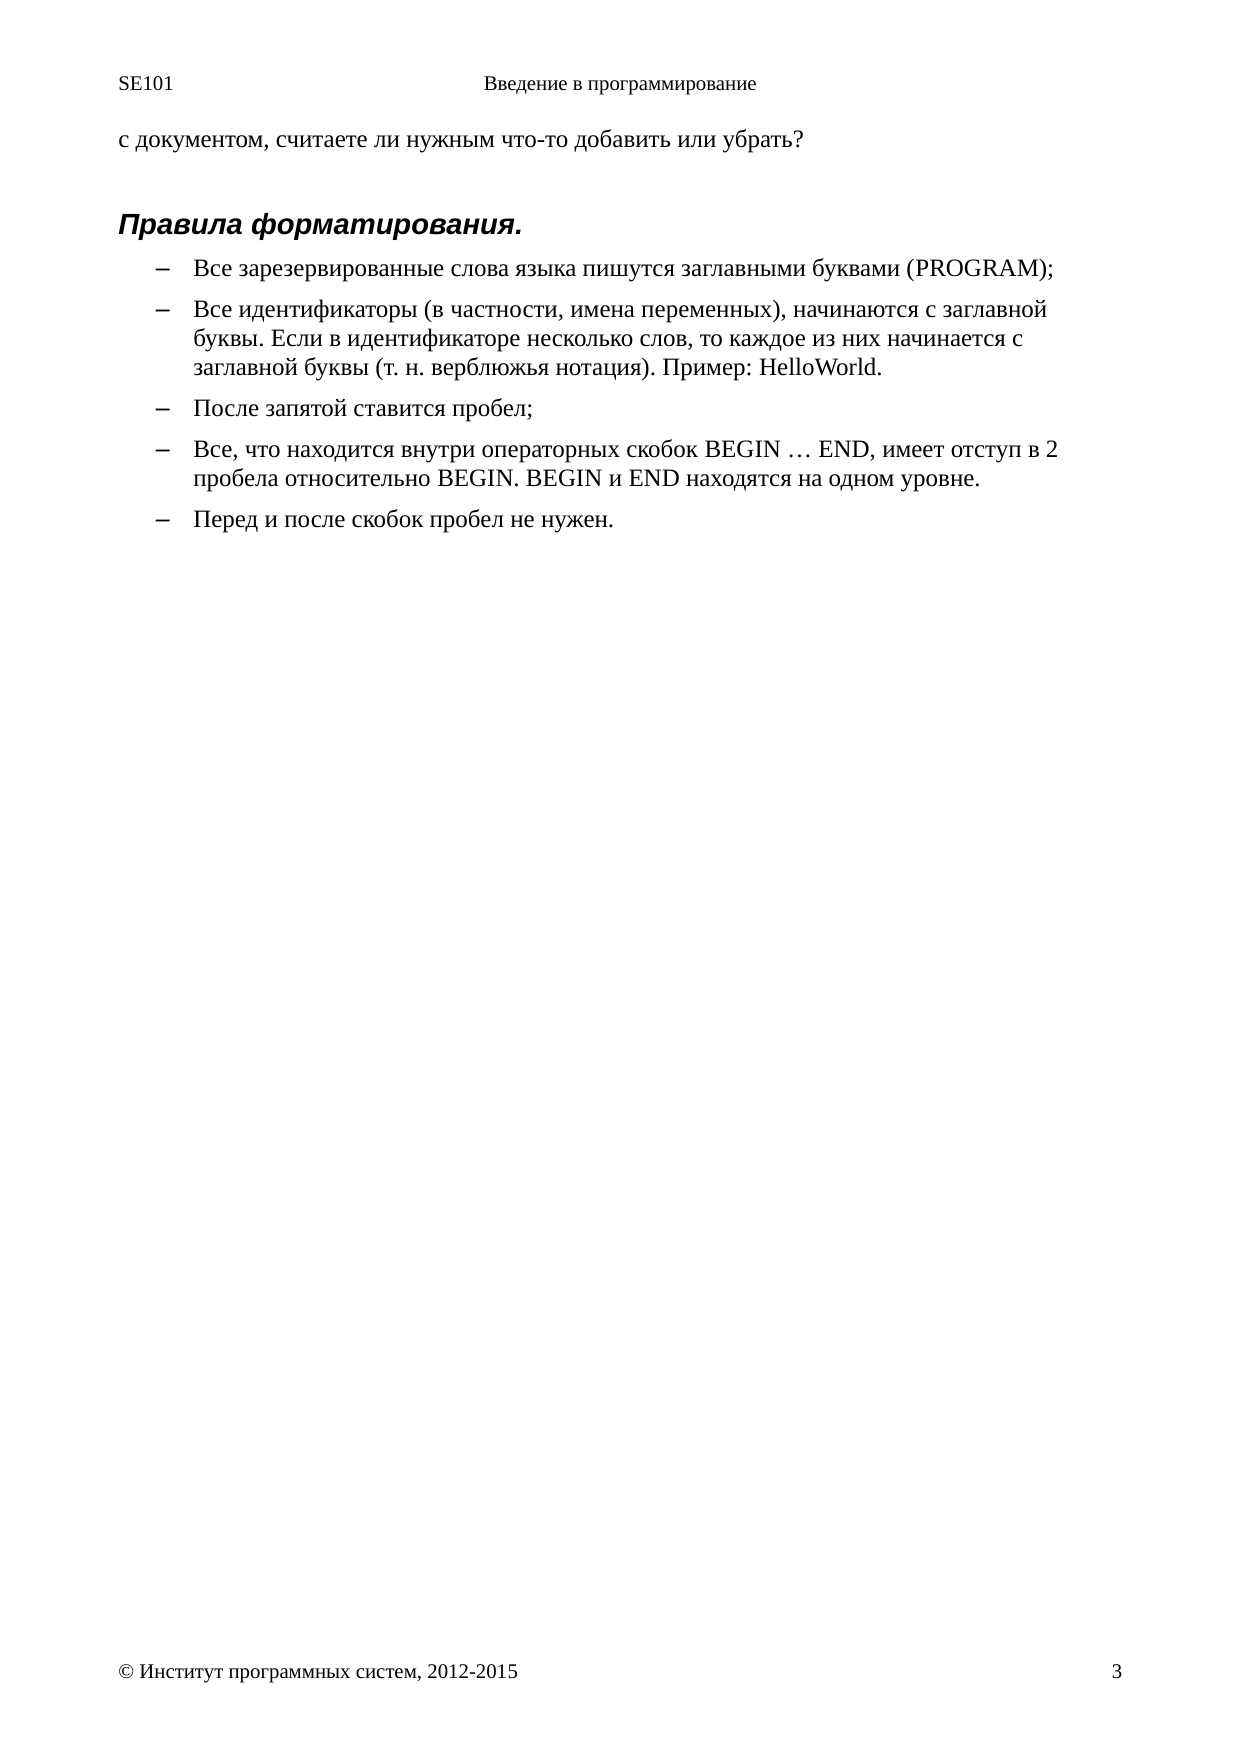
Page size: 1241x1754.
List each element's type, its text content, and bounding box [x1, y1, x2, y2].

subtitle Правила форматирования. [118, 207, 1122, 240]
list После запятой ставится пробел; [156, 393, 1122, 422]
list Все идентификаторы (в частности, имена переменных), начинаются с заглавной буквы. Если в идентификаторе несколько слов, то каждое из них начинается с заглавной буквы (т. н. верблюжья нотация). Пример: HelloWorld. [156, 294, 1122, 380]
list Перед и после скобок пробел не нужен. [156, 504, 1122, 533]
text с документом, считаете ли нужным что-то добавить или убрать? [118, 124, 1122, 153]
list Все зарезервированные слова языка пишутся заглавными буквами (PROGRAM); [156, 253, 1122, 282]
list Все, что находится внутри операторных скобок BEGIN … END, имеет отступ в 2 пробела относительно BEGIN. BEGIN и END находятся на одном уровне. [156, 434, 1122, 492]
